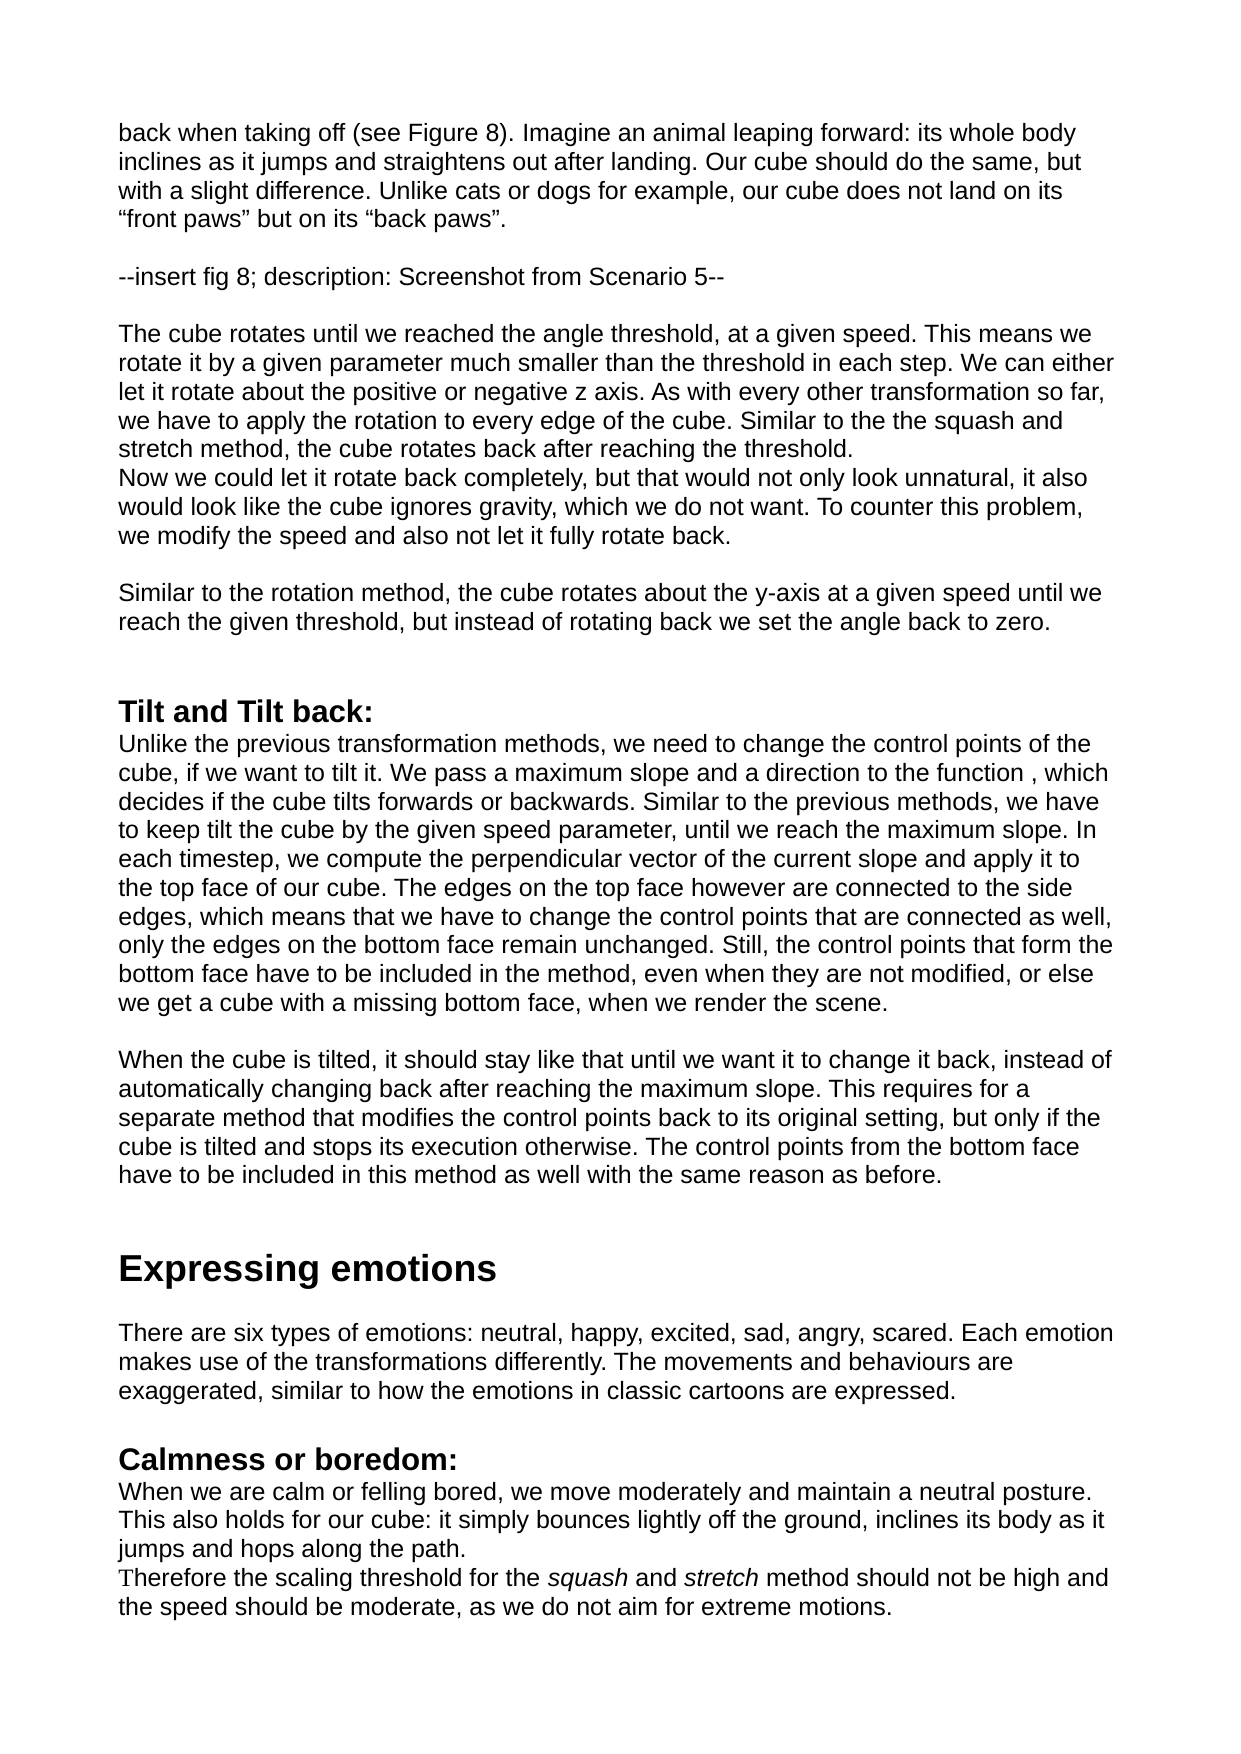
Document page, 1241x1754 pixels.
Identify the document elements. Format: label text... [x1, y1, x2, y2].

text Now we could let it rotate back completely, but that would not only look unnatural, it also would look like the cube ignores gravity, which we do not want. To counter this problem, we modify the speed and also not let it fully rotate back. [118, 463, 1122, 549]
text The cube rotates until we reached the angle threshold, at a given speed. This means we rotate it by a given parameter much smaller than the threshold in each step. We can either let it rotate about the positive or negative z axis. As with every other transformation so far, we have to apply the rotation to every edge of the cube. Similar to the the squash and stretch method, the cube rotates back after reaching the threshold. [118, 319, 1122, 463]
text Tilt and Tilt back: [118, 693, 1122, 729]
text There are six types of emotions: neutral, happy, excited, sad, angry, scared. Each emotion makes use of the transformations differently. The movements and behaviours are exaggerated, similar to how the emotions in classic cartoons are expressed. [118, 1318, 1122, 1405]
text Similar to the rotation method, the cube rotates about the y-axis at a given speed until we reach the given threshold, but instead of rotating back we set the angle back to zero. [118, 549, 1122, 636]
text Expressing emotions [118, 1247, 1122, 1290]
text Calmness or boredom: [118, 1441, 1122, 1477]
text Unlike the previous transformation methods, we need to change the control points of the cube, if we want to tilt it. We pass a maximum slope and a direction to the function , which decides if the cube tilts forwards or backwards. Similar to the previous methods, we have to keep tilt the cube by the given speed parameter, until we reach the maximum slope. In each timestep, we compute the perpendicular vector of the current slope and apply it to the top face of our cube. The edges on the top face however are connected to the side edges, which means that we have to change the control points that are connected as well, only the edges on the bottom face remain unchanged. Still, the control points that form the bottom face have to be included in the method, even when they are not modified, or else we get a cube with a missing bottom face, when we render the scene. [118, 729, 1122, 1017]
text --insert fig 8; description: Screenshot from Scenario 5-- [118, 262, 1122, 291]
text Therefore the scaling threshold for the squash and stretch method should not be high and the speed should be moderate, as we do not aim for extreme motions. [118, 1563, 1122, 1620]
text When the cube is tilted, it should stay like that until we want it to change it back, instead of automatically changing back after reaching the maximum slope. This requires for a separate method that modifies the control points back to its original setting, but only if the cube is tilted and stops its execution otherwise. The control points from the bottom face have to be included in this method as well with the same reason as before. [118, 1045, 1122, 1189]
text back when taking off (see Figure 8). Imagine an animal leaping forward: its whole body inclines as it jumps and straightens out after landing. Our cube should do the same, but with a slight difference. Unlike cats or dogs for example, our cube does not land on its “front paws” but on its “back paws”. [118, 118, 1122, 233]
text When we are calm or felling bored, we move moderately and maintain a neutral posture. This also holds for our cube: it simply bounces lightly off the ground, inclines its body as it jumps and hops along the path. [118, 1477, 1122, 1563]
